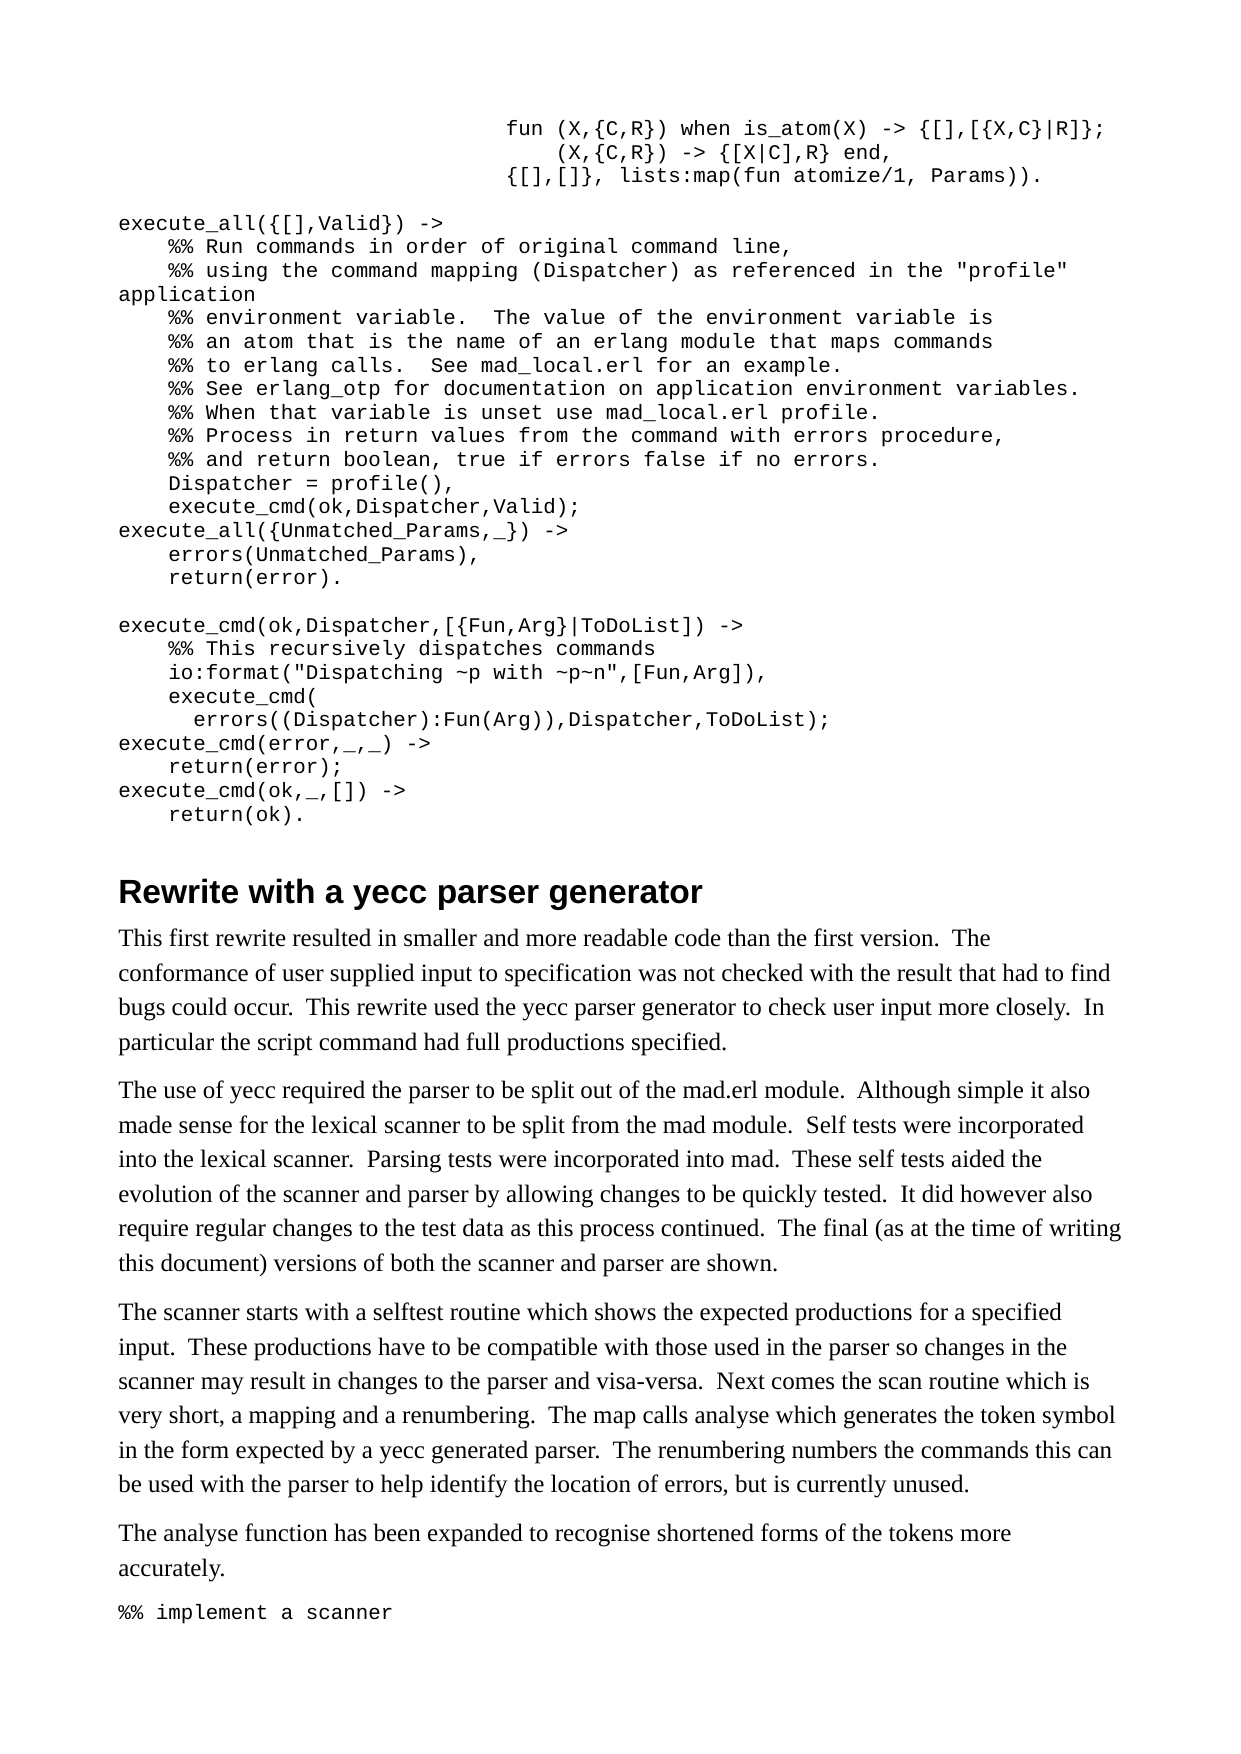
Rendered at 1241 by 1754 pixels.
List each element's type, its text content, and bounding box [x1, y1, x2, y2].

text %% See erlang_otp for documentation on application environment variables. [118, 378, 1122, 402]
text %% Run commands in order of original command line, [118, 236, 1122, 260]
text execute_cmd(ok,Dispatcher,Valid); [118, 496, 1122, 520]
text %% Process in return values from the command with errors procedure, [118, 426, 1122, 449]
text The use of yecc required the parser to be split out of the mad.erl module. Although simple it also made sense for the lexical scanner to be split from the mad module. Self tests were incorporated into the lexical scanner. Parsing tests were incorporated into mad. These self tests aided the evolution of the scanner and parser by allowing changes to be quickly tested. It did however also require regular changes to the test data as this process continued. The final (as at the time of writing this document) versions of both the scanner and parser are shown. [118, 1076, 1122, 1277]
text %% implement a scanner [118, 1602, 1122, 1626]
text return(error). [118, 567, 1122, 591]
subtitle Rewrite with a yecc parser generator [118, 872, 1122, 911]
text execute_cmd(ok,_,[]) -> [118, 780, 1122, 804]
text fun (X,{C,R}) when is_atom(X) -> {[],[{X,C}|R]}; [118, 118, 1122, 142]
text (X,{C,R}) -> {[X|C],R} end, [118, 142, 1122, 165]
text %% using the command mapping (Dispatcher) as referenced in the "profile" application [118, 260, 1122, 307]
text return(error); [118, 757, 1122, 780]
text The scanner starts with a selftest routine which shows the expected productions for a specified input. These productions have to be compatible with those used in the parser so changes in the scanner may result in changes to the parser and visa-versa. Next comes the scan routine which is very short, a mapping and a renumbering. The map calls analyse which generates the token symbol in the form expected by a yecc generated parser. The renumbering numbers the commands this can be used with the parser to help identify the location of errors, but is currently unused. [118, 1297, 1122, 1498]
text %% and return boolean, true if errors false if no errors. [118, 449, 1122, 473]
text Dispatcher = profile(), [118, 473, 1122, 496]
text execute_cmd(ok,Dispatcher,[{Fun,Arg}|ToDoList]) -> [118, 615, 1122, 638]
text {[],[]}, lists:map(fun atomize/1, Params)). [118, 165, 1122, 189]
text return(ok). [118, 804, 1122, 827]
text execute_all({[],Valid}) -> [118, 213, 1122, 236]
text errors((Dispatcher):Fun(Arg)),Dispatcher,ToDoList); [118, 709, 1122, 733]
text %% This recursively dispatches commands [118, 638, 1122, 662]
text errors(Unmatched_Params), [118, 544, 1122, 567]
text %% environment variable. The value of the environment variable is [118, 307, 1122, 331]
text io:format("Dispatching ~p with ~p~n",[Fun,Arg]), [118, 662, 1122, 686]
text This first rewrite resulted in smaller and more readable code than the first version. The conformance of user supplied input to specification was not checked with the result that had to find bugs could occur. This rewrite used the yecc parser generator to check user input more closely. In particular the script command had full productions specified. [118, 923, 1122, 1055]
text The analyse function has been expanded to recognise shortened forms of the tokens more accurately. [118, 1518, 1122, 1582]
text execute_cmd(error,_,_) -> [118, 733, 1122, 757]
text execute_cmd( [118, 686, 1122, 709]
text %% to erlang calls. See mad_local.erl for an example. [118, 354, 1122, 378]
text %% an atom that is the name of an erlang module that maps commands [118, 331, 1122, 354]
text %% When that variable is unset use mad_local.erl profile. [118, 402, 1122, 426]
text execute_all({Unmatched_Params,_}) -> [118, 520, 1122, 544]
